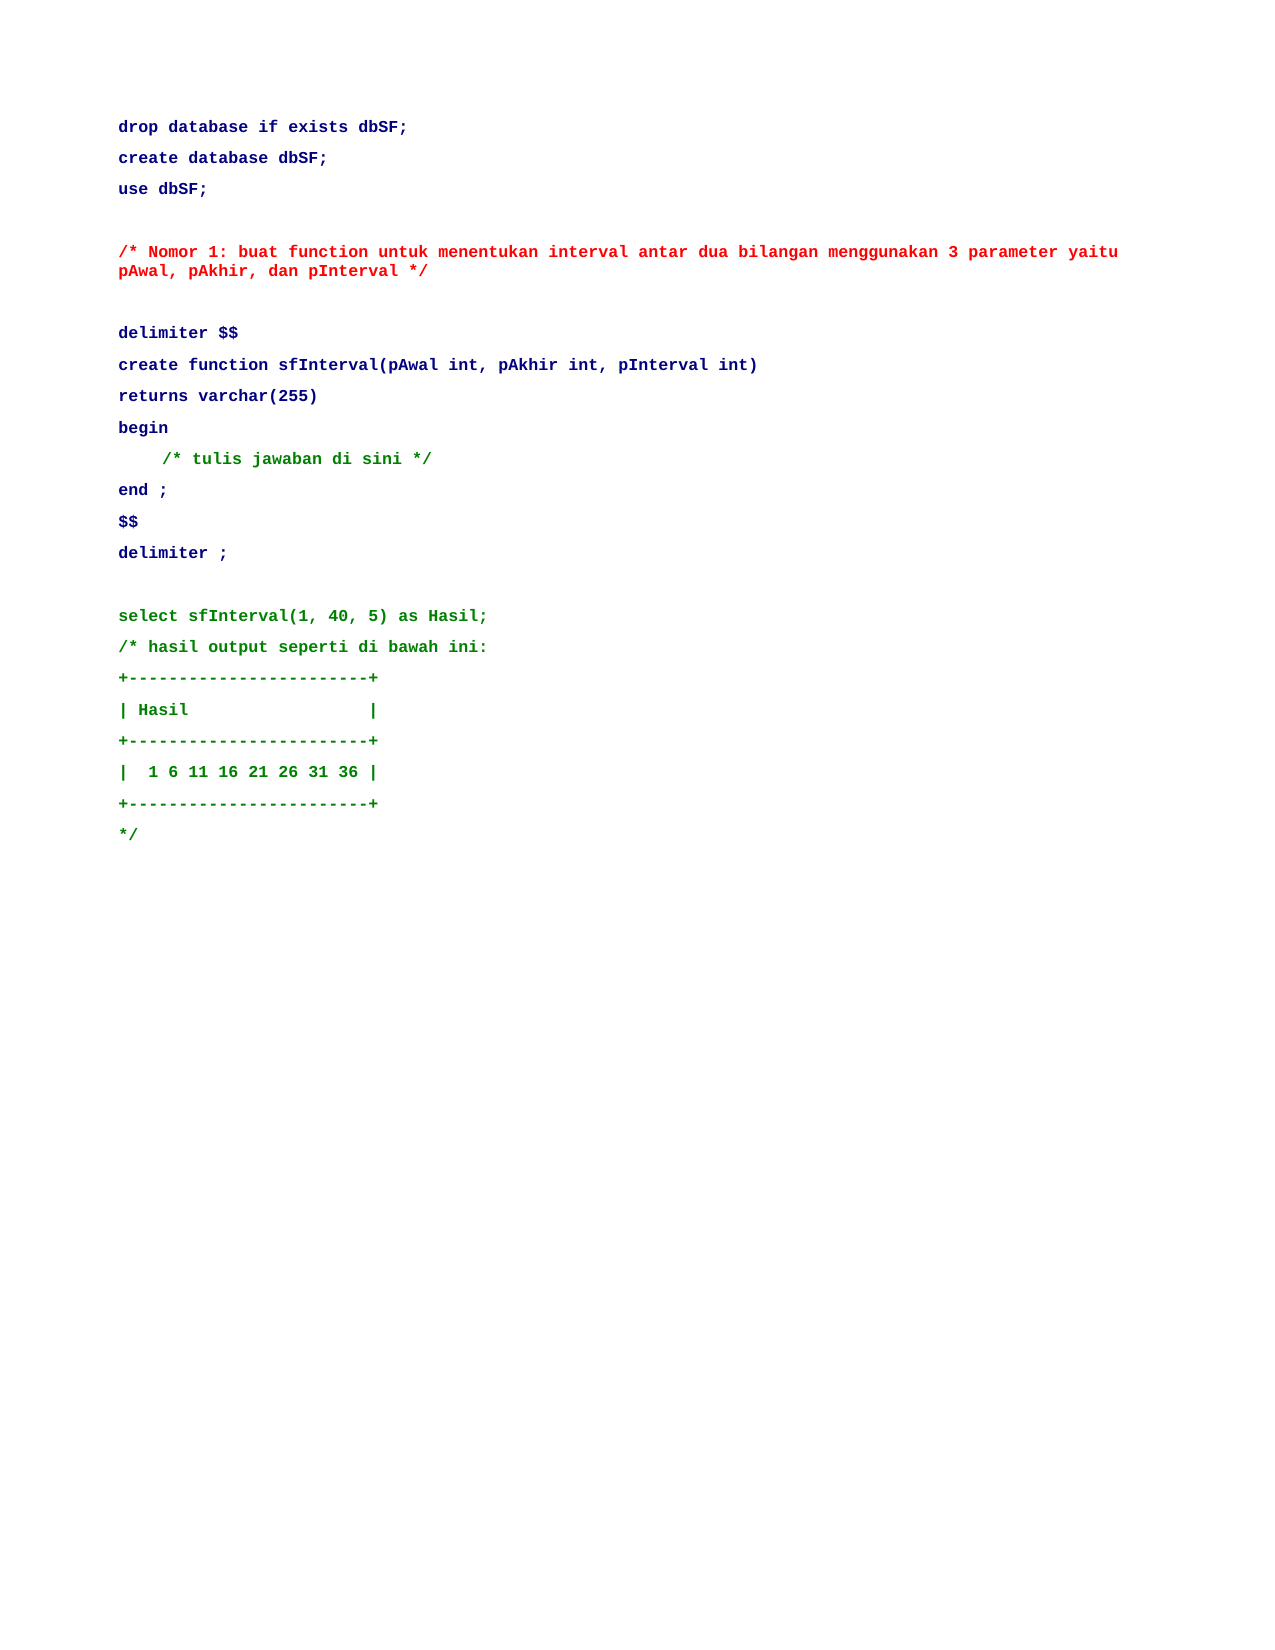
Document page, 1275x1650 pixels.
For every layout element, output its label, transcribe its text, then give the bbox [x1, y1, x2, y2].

text +------------------------+ [118, 795, 1157, 814]
text create function sfInterval(pAwal int, pAkhir int, pInterval int) [118, 356, 1157, 375]
text drop database if exists dbSF; [118, 118, 1157, 137]
text +------------------------+ [118, 733, 1157, 752]
text begin [118, 419, 1157, 438]
text /* hasil output seperti di bawah ini: [118, 639, 1157, 657]
text */ [118, 827, 1157, 846]
text /* tulis jawaban di sini */ [118, 451, 1157, 469]
text delimiter $$ [118, 325, 1157, 344]
text end ; [118, 482, 1157, 501]
text +------------------------+ [118, 670, 1157, 689]
text | Hasil | [118, 701, 1157, 720]
text select sfInterval(1, 40, 5) as Hasil; [118, 607, 1157, 626]
text $$ [118, 513, 1157, 532]
text | 1 6 11 16 21 26 31 36 | [118, 764, 1157, 783]
text use dbSF; [118, 181, 1157, 200]
text create database dbSF; [118, 149, 1157, 168]
text /* Nomor 1: buat function untuk menentukan interval antar dua bilangan menggunakan 3 parameter yaitu pAwal, pAkhir, dan pInterval */ [118, 243, 1157, 281]
text delimiter ; [118, 544, 1157, 563]
text returns varchar(255) [118, 388, 1157, 407]
